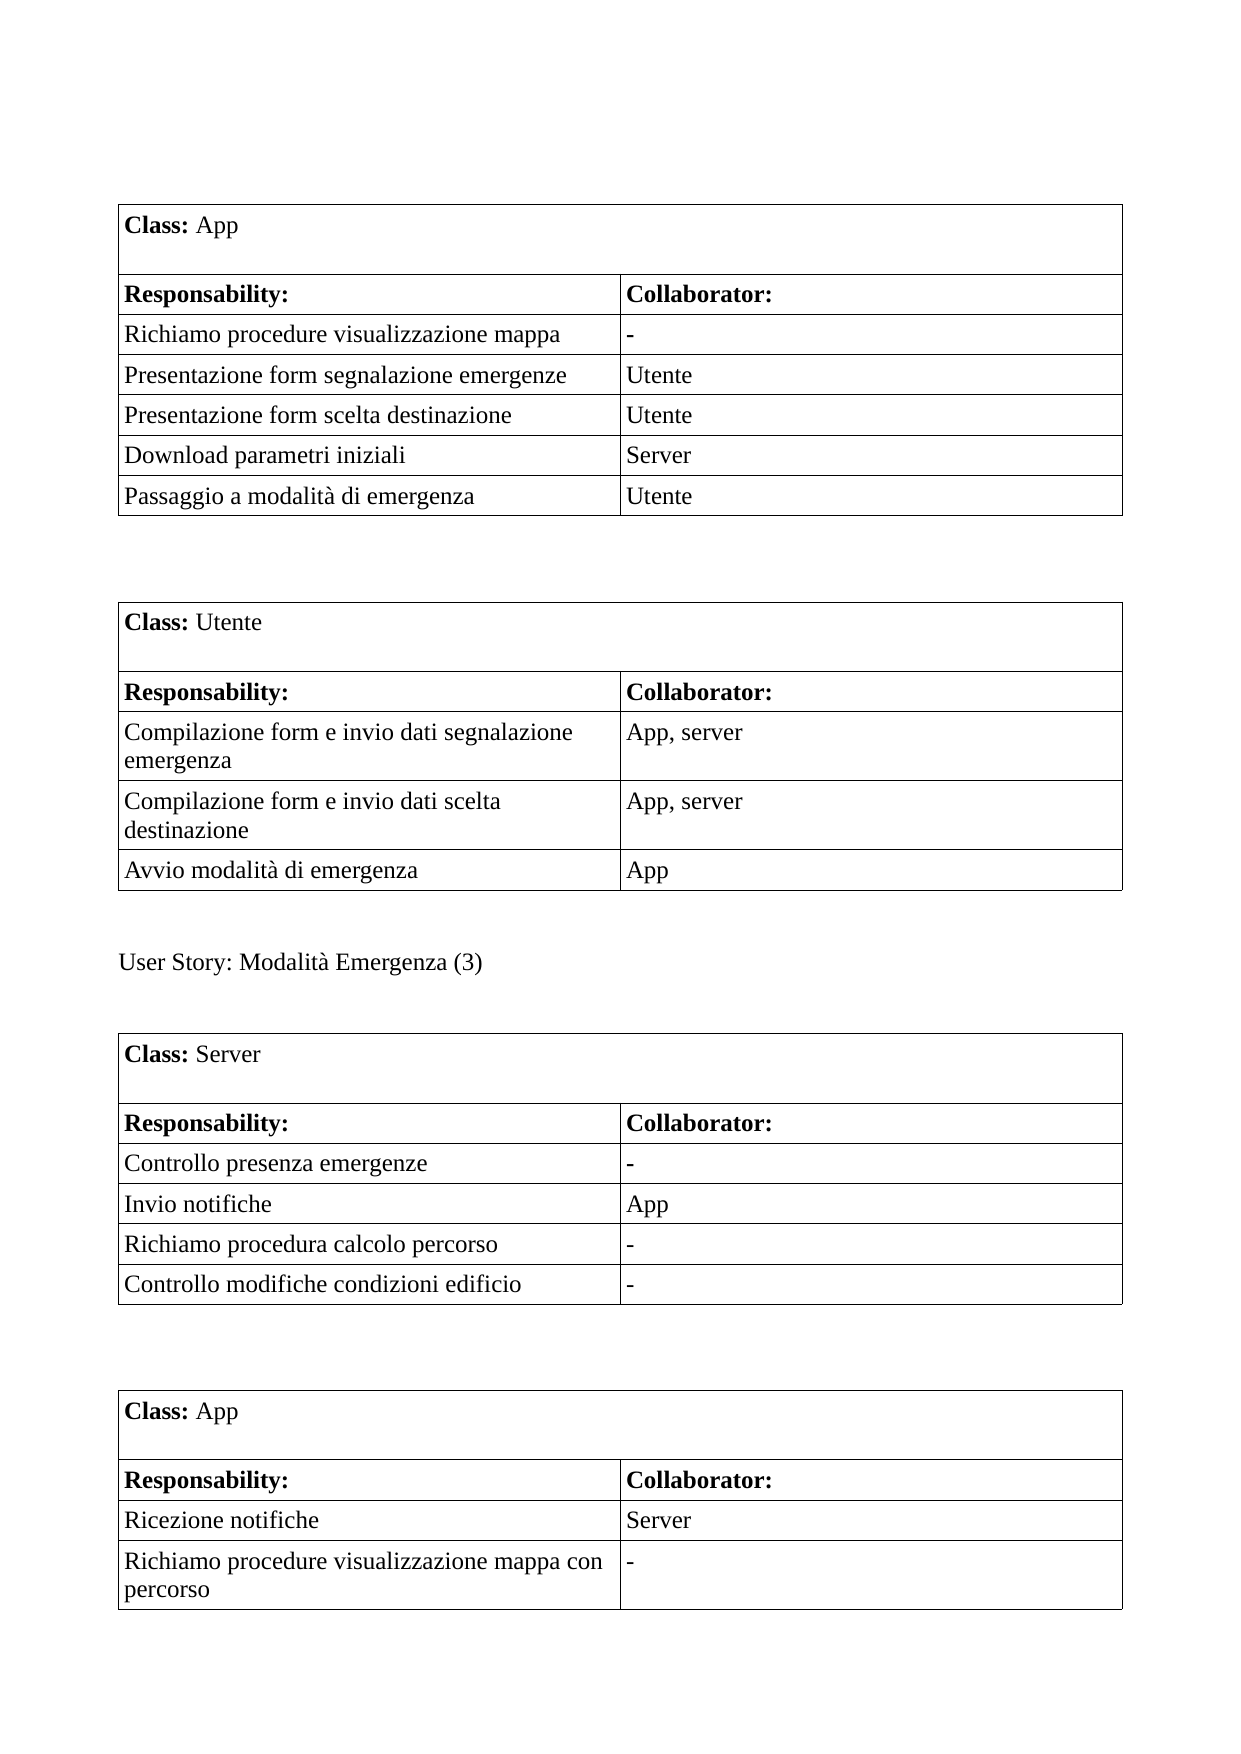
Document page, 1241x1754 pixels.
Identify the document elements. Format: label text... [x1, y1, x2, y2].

table_cell Collaborator: [621, 275, 1122, 314]
table_cell Responsability: [119, 672, 620, 711]
table_cell Collaborator: [621, 672, 1122, 711]
table_cell App [621, 850, 1122, 889]
table_cell Richiamo procedure visualizzazione mappa [119, 315, 620, 354]
table_cell Download parametri iniziali [119, 436, 620, 475]
table_cell - [621, 1265, 1122, 1304]
table_cell Avvio modalità di emergenza [119, 850, 620, 889]
table_cell Compilazione form e invio dati segnalazione emergenza [119, 712, 620, 780]
table_cell - [621, 1541, 1122, 1609]
table_cell Richiamo procedure visualizzazione mappa con percorso [119, 1541, 620, 1609]
table_cell Controllo modifiche condizioni edificio [119, 1265, 620, 1304]
table_cell Utente [621, 355, 1122, 394]
table_cell - [621, 315, 1122, 354]
table_cell Richiamo procedura calcolo percorso [119, 1224, 620, 1264]
table_cell - [621, 1224, 1122, 1264]
table_cell Utente [621, 395, 1122, 435]
table_cell App, server [621, 712, 1122, 780]
table_cell Compilazione form e invio dati scelta destinazione [119, 781, 620, 849]
table_cell Responsability: [119, 1104, 620, 1143]
table_cell Presentazione form scelta destinazione [119, 395, 620, 435]
table_cell Collaborator: [621, 1104, 1122, 1143]
table_cell Server [621, 436, 1122, 475]
table_cell Invio notifiche [119, 1184, 620, 1223]
table_header Class: App [119, 205, 1122, 273]
table_cell Collaborator: [621, 1460, 1122, 1500]
table_cell Ricezione notifiche [119, 1501, 620, 1540]
table_cell Responsability: [119, 275, 620, 314]
table_header Class: Server [119, 1034, 1122, 1102]
table_header Class: App [119, 1391, 1122, 1459]
text User Story: Modalità Emergenza (3) [118, 947, 1122, 976]
table_cell Utente [621, 476, 1122, 515]
table_header Class: Utente [119, 603, 1122, 671]
table_cell Server [621, 1501, 1122, 1540]
table_cell Presentazione form segnalazione emergenze [119, 355, 620, 394]
table_cell - [621, 1144, 1122, 1183]
table_cell Controllo presenza emergenze [119, 1144, 620, 1183]
table_cell App, server [621, 781, 1122, 849]
table_cell App [621, 1184, 1122, 1223]
table_cell Responsability: [119, 1460, 620, 1500]
table_cell Passaggio a modalità di emergenza [119, 476, 620, 515]
